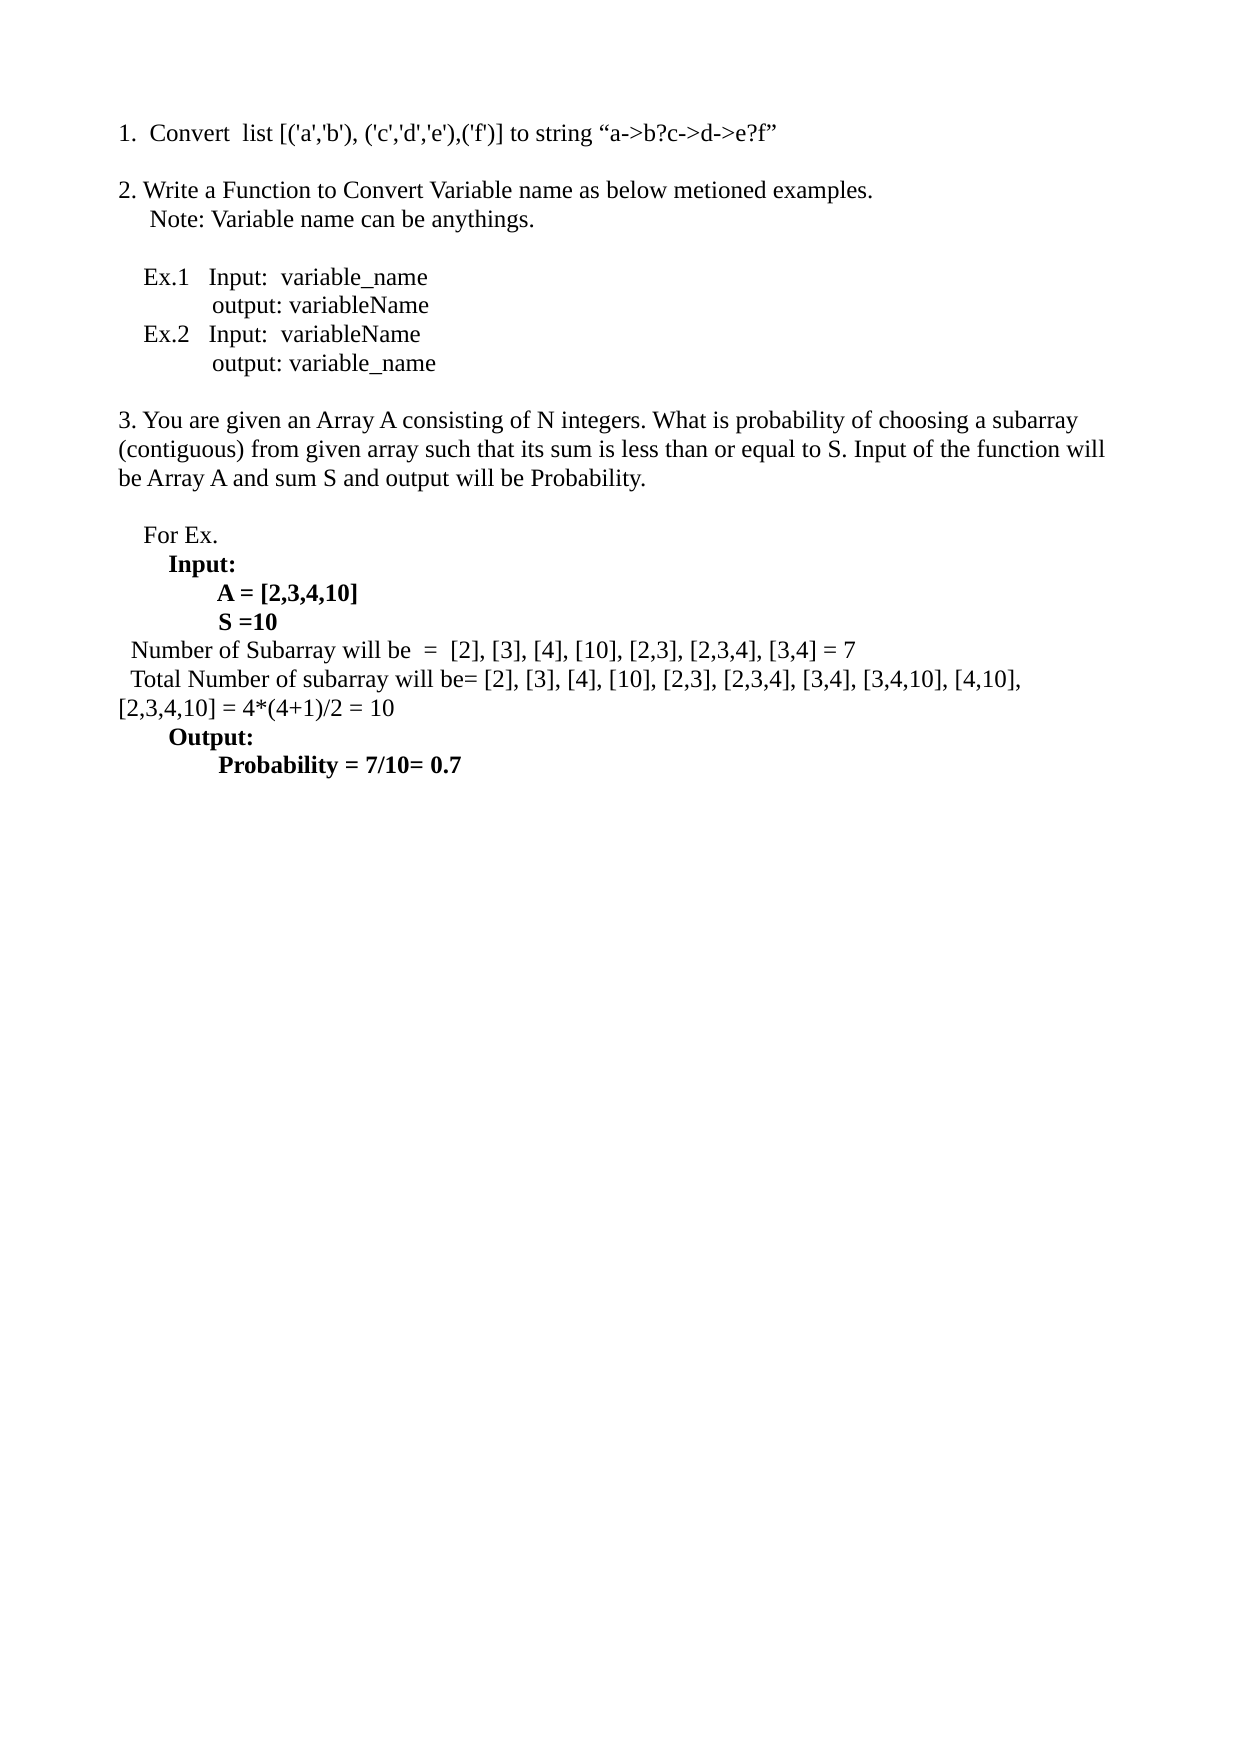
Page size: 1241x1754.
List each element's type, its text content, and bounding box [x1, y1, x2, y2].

text For Ex. [118, 521, 1122, 549]
text output: variable_name [118, 348, 1122, 377]
text Note: Variable name can be anythings. [118, 204, 1122, 233]
text Input: [118, 549, 1122, 578]
text 3. You are given an Array A consisting of N integers. What is probability of choosing a subarray (contiguous) from given array such that its sum is less than or equal to S. Input of the function will be Array A and sum S and output will be Probability. [118, 406, 1122, 492]
text Ex.2 Input: variableName [118, 319, 1122, 348]
text Ex.1 Input: variable_name [118, 262, 1122, 291]
text A = [2,3,4,10] [118, 578, 1122, 607]
text Total Number of subarray will be= [2], [3], [4], [10], [2,3], [2,3,4], [3,4], [3,4,10], [4,10], [2,3,4,10] = 4*(4+1)/2 = 10 [118, 664, 1122, 722]
text Output: [118, 722, 1122, 751]
text Probability = 7/10= 0.7 [118, 751, 1122, 779]
text 2. Write a Function to Convert Variable name as below metioned examples. [118, 176, 1122, 204]
text 1. Convert list [('a','b'), ('c','d','e'),('f')] to string “a->b?c->d->e?f” [118, 118, 1122, 147]
text S =10 [118, 607, 1122, 636]
text Number of Subarray will be = [2], [3], [4], [10], [2,3], [2,3,4], [3,4] = 7 [118, 636, 1122, 664]
text output: variableName [118, 291, 1122, 319]
